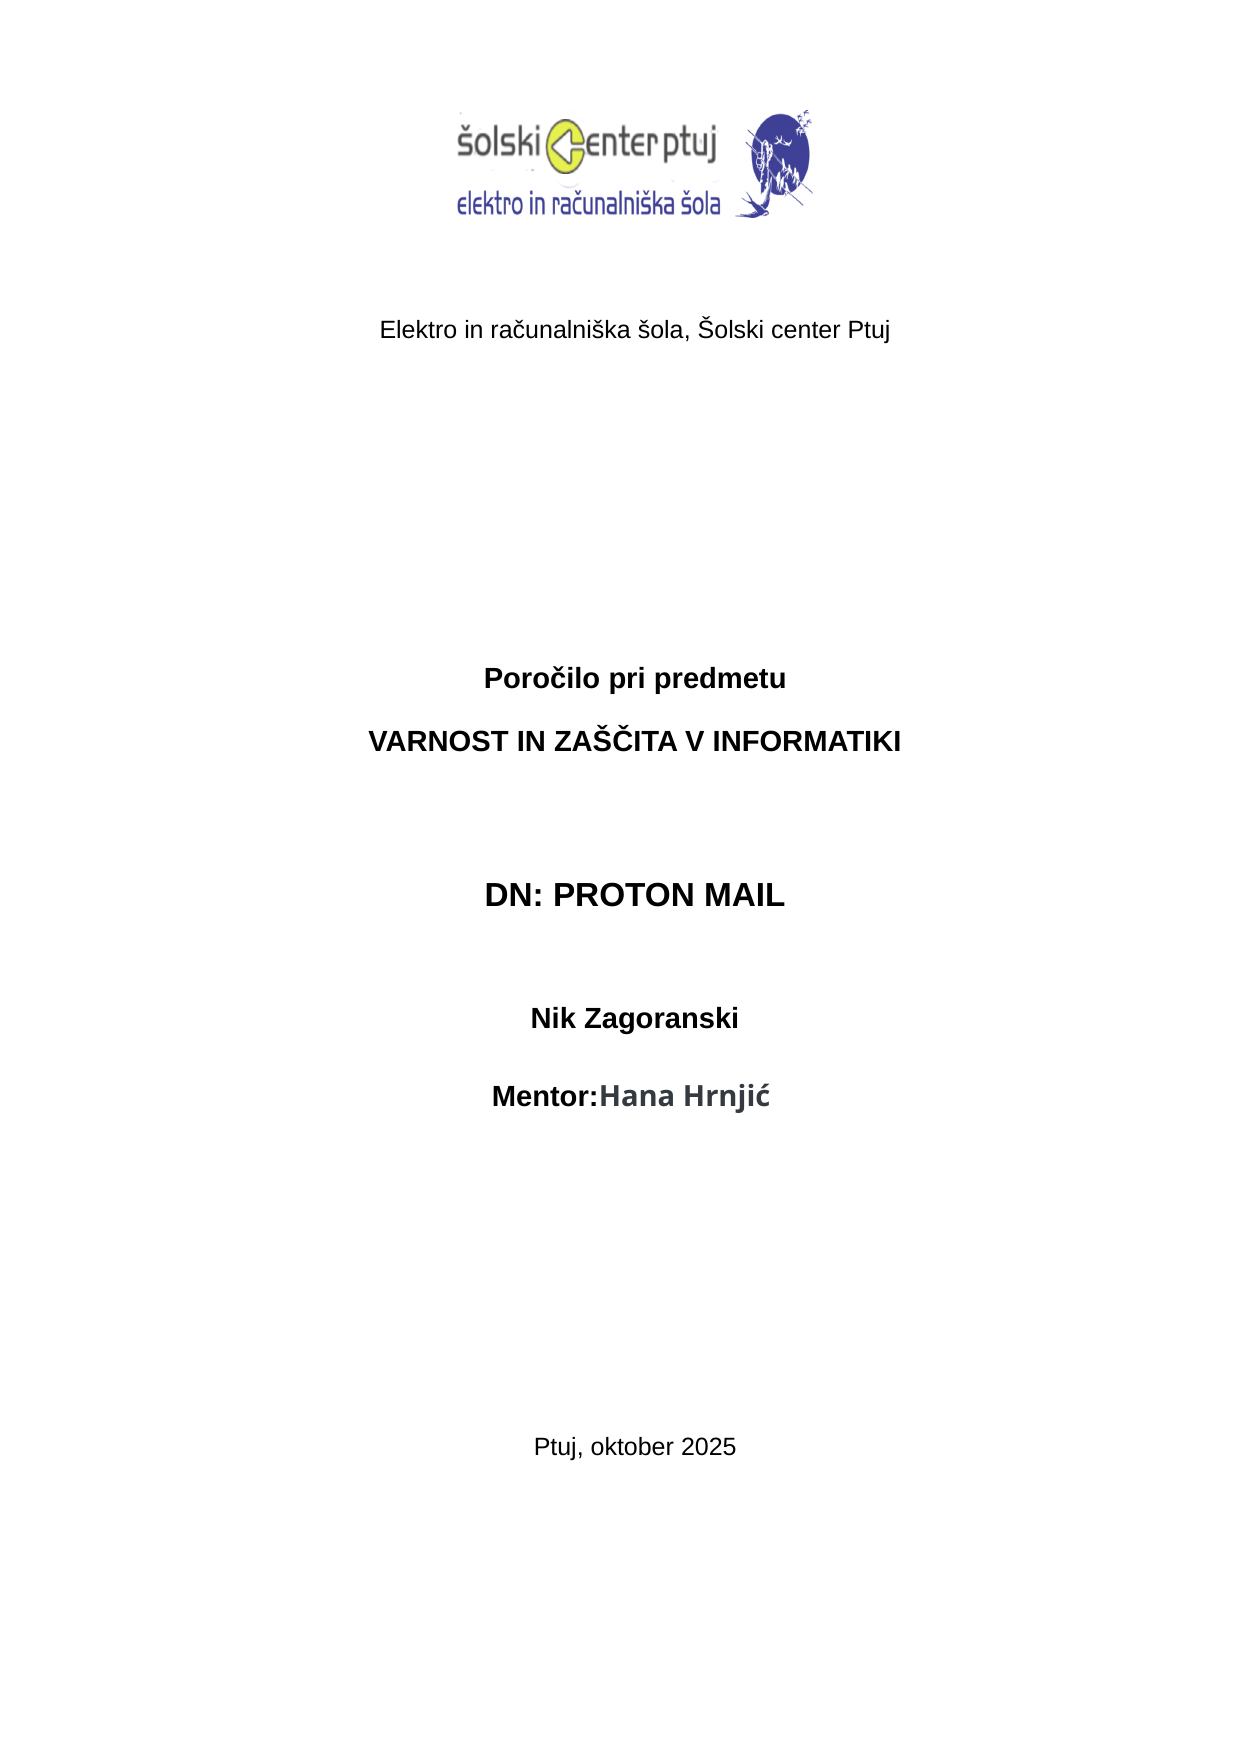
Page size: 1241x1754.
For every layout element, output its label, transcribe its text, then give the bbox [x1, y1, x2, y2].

text Poročilo pri predmetu [177, 661, 1093, 694]
text Ptuj, oktober 2025 [177, 1432, 1093, 1460]
text Mentor:Hana Hrnjić [177, 1075, 1093, 1114]
text DN: PROTON MAIL [177, 875, 1093, 913]
text Elektro in računalniška šola, Šolski center Ptuj [177, 295, 1093, 344]
picture [457, 110, 813, 218]
text VARNOST IN ZAŠČITA V INFORMATIKI [177, 724, 1093, 757]
text Nik Zagoranski [177, 1001, 1093, 1034]
